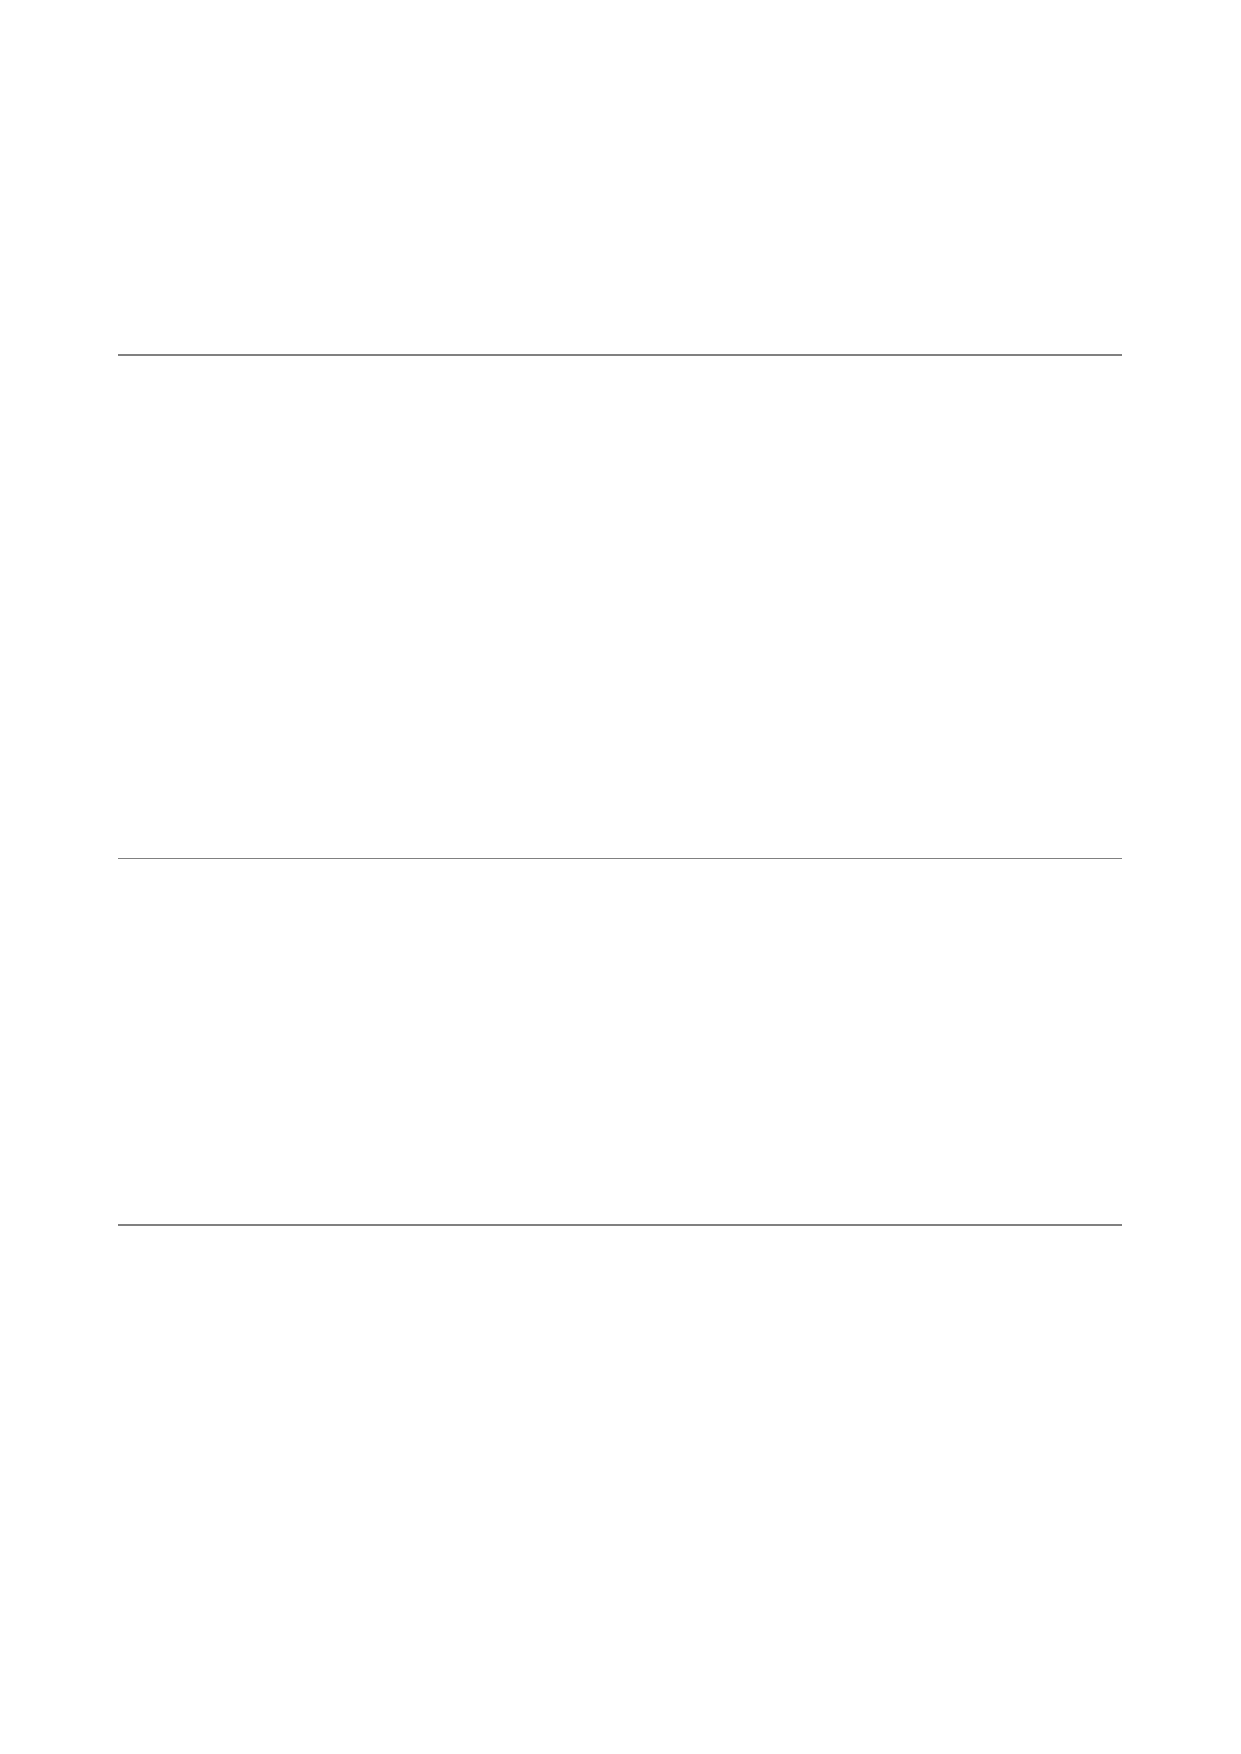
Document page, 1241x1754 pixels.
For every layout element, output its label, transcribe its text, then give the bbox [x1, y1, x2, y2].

list TypeScript [162, 1582, 1122, 1611]
subtitle 5️⃣ КОГДА ЛУЧШЕ БЕЗ КЛАССОВ [118, 887, 1122, 931]
list есть constructor [162, 1389, 1122, 1420]
text const base = { [118, 578, 1122, 601]
text ≈ [118, 171, 1122, 200]
text class A {} [118, 118, 1122, 142]
text }; [118, 684, 1122, 707]
subtitle 4️⃣ ТЫ АБСОЛЮТНО ПРАВ [118, 384, 1122, 427]
list маленький проект [162, 960, 1122, 989]
list прототипное мышление [162, 1085, 1122, 1114]
text ✔ ДА [118, 515, 1122, 544]
text A.prototype = {}; [118, 287, 1122, 311]
text const menu = Object.create(base); [118, 790, 1122, 814]
list есть extends [162, 1454, 1122, 1485]
text «я могу создать объект и потом наследоваться оттуда» [177, 457, 1063, 486]
list функциональный стиль [162, 1148, 1122, 1176]
list работает команда [162, 1519, 1122, 1548]
subtitle 6️⃣ КОГДА КЛАСС УДОБНЕЕ [118, 1254, 1122, 1297]
list много одинаковых объектов [162, 1327, 1122, 1356]
list 1–2 объекта [162, 1023, 1122, 1051]
text on() {}, [118, 631, 1122, 654]
text function A() {} [118, 234, 1122, 257]
